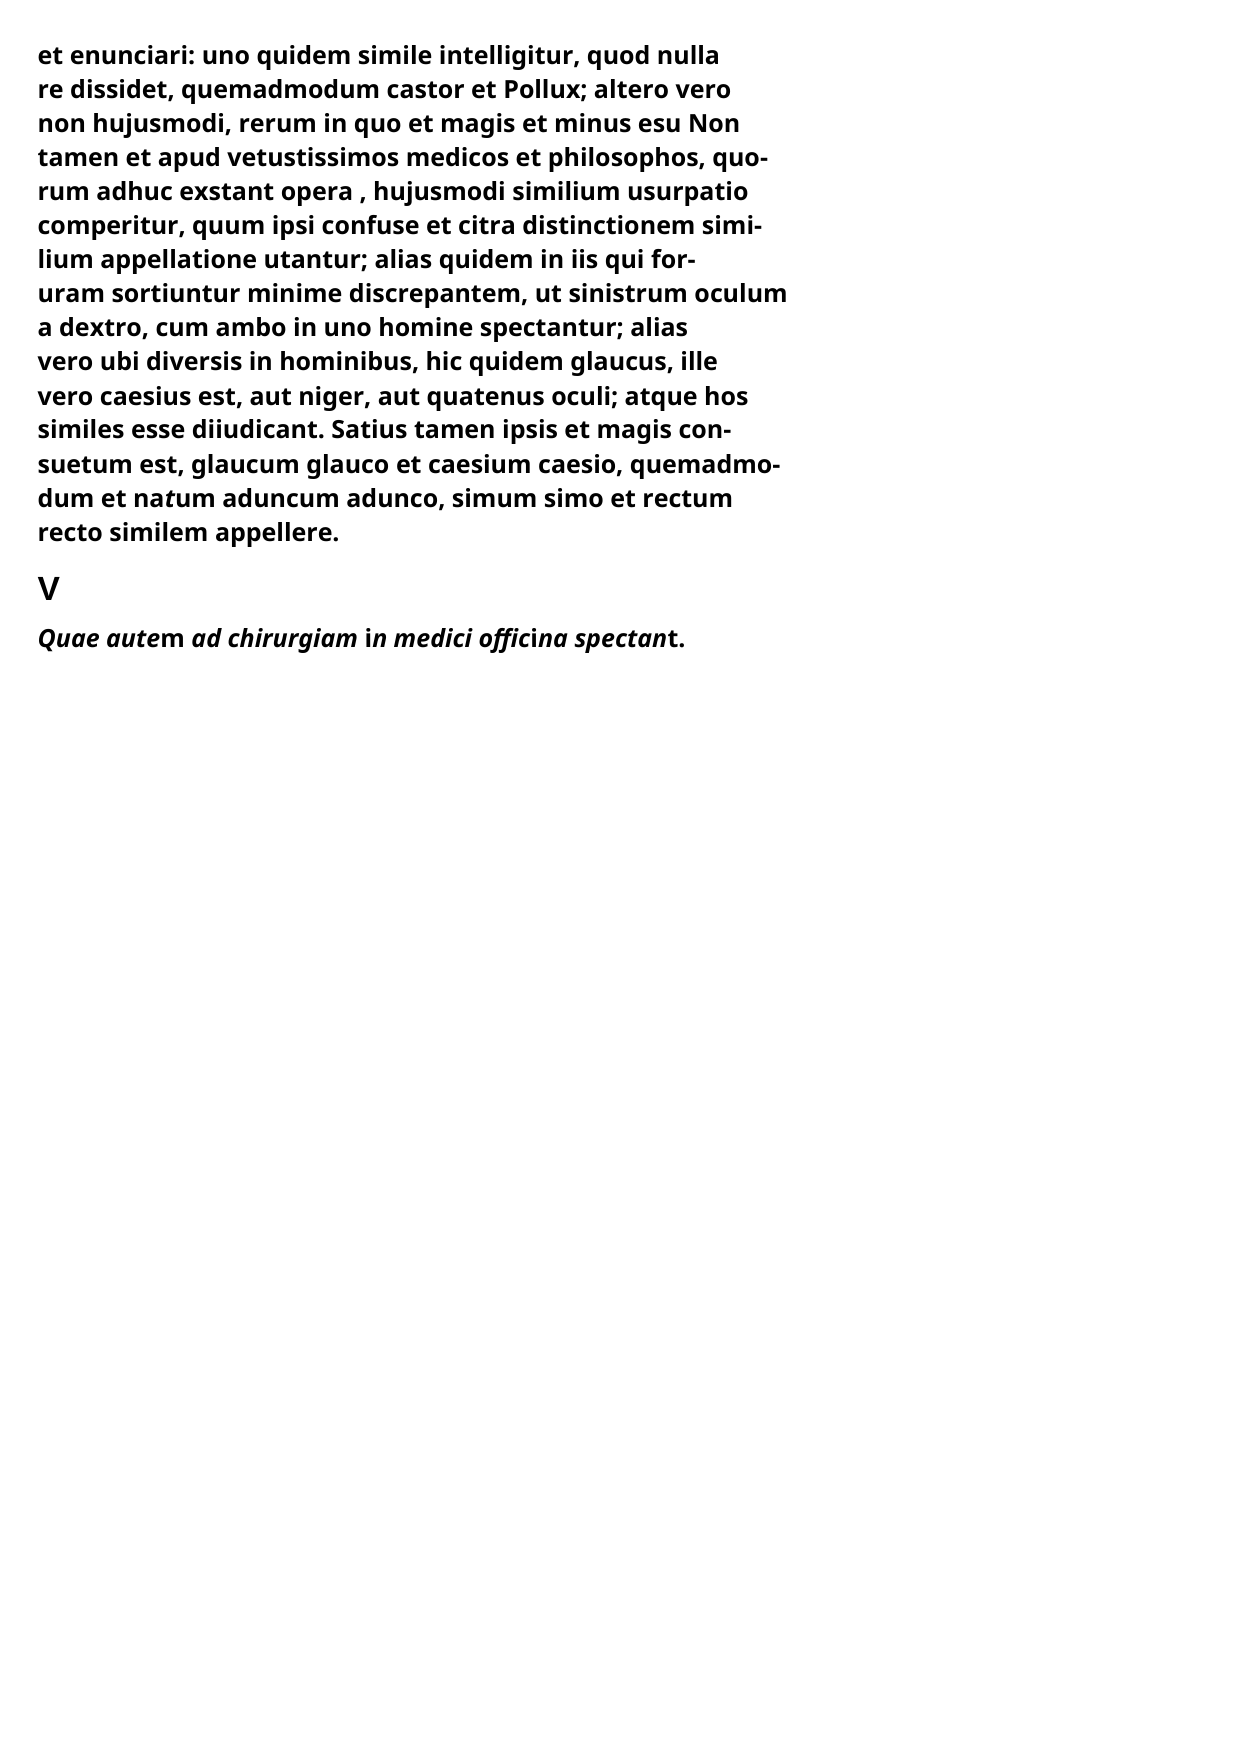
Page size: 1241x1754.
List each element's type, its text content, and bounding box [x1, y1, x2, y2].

text Quae autem ad chirurgiam in medici officina spectant. [37, 620, 1203, 654]
subtitle V [37, 569, 1203, 608]
text et enunciari: uno quidem simile intelligitur, quod nulla re dissidet, quemadmodum castor et Pollux; altero vero non hujusmodi, rerum in quo et magis et minus esu Non tamen et apud vetustissimos medicos et philosophos, quo- rum adhuc exstant opera , hujusmodi similium usurpatio comperitur, quum ipsi confuse et citra distinctionem simi- lium appellatione utantur; alias quidem in iis qui for- uram sortiuntur minime discrepantem, ut sinistrum oculum a dextro, cum ambo in uno homine spectantur; alias vero ubi diversis in hominibus, hic quidem glaucus, ille vero caesius est, aut niger, aut quatenus oculi; atque hos similes esse diiudicant. Satius tamen ipsis et magis con- suetum est, glaucum glauco et caesium caesio, quemadmo- dum et natum aduncum adunco, simum simo et rectum recto similem appellere. [37, 37, 1203, 548]
